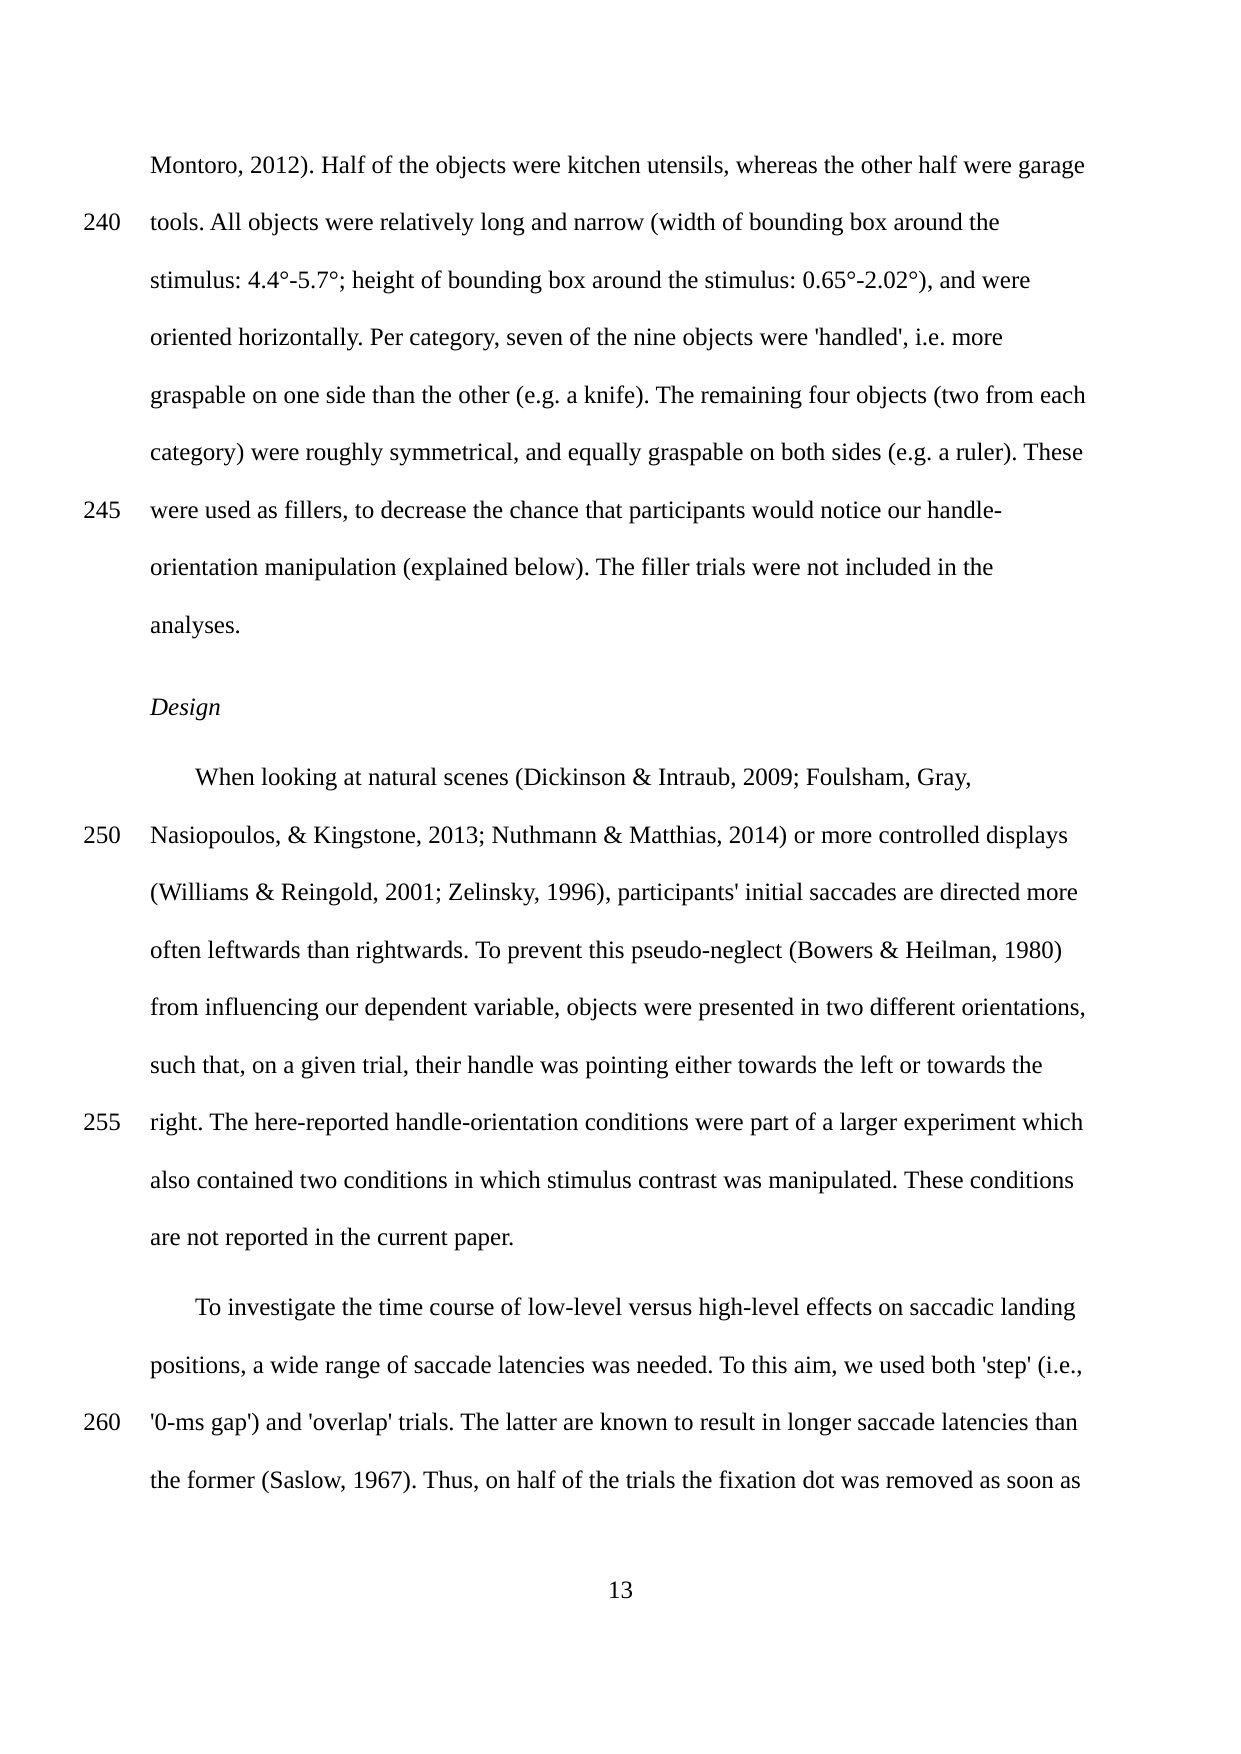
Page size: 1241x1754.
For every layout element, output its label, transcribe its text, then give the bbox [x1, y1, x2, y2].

text To investigate the time course of low-level versus high-level effects on saccadic landing positions, a wide range of saccade latencies was needed. To this aim, we used both 'step' (i.e., '0-ms gap') and 'overlap' trials. The latter are known to result in longer saccade latencies than the former (Saslow, 1967). Thus, on half of the trials the fixation dot was removed as soon as [150, 1292, 1091, 1494]
subtitle Design [150, 692, 1091, 721]
text When looking at natural scenes (Dickinson & Intraub, 2009; Foulsham, Gray, Nasiopoulos, & Kingstone, 2013; Nuthmann & Matthias, 2014) or more controlled displays (Williams & Reingold, 2001; Zelinsky, 1996), participants' initial saccades are directed more often leftwards than rightwards. To prevent this pseudo-neglect (Bowers & Heilman, 1980) from influencing our dependent variable, objects were presented in two different orientations, such that, on a given trial, their handle was pointing either towards the left or towards the right. The here-reported handle-orientation conditions were part of a larger experiment which also contained two conditions in which stimulus contrast was manipulated. These conditions are not reported in the current paper. [150, 762, 1091, 1251]
text Montoro, 2012). Half of the objects were kitchen utensils, whereas the other half were garage tools. All objects were relatively long and narrow (width of bounding box around the stimulus: 4.4°-5.7°; height of bounding box around the stimulus: 0.65°-2.02°), and were oriented horizontally. Per category, seven of the nine objects were 'handled', i.e. more graspable on one side than the other (e.g. a knife). The remaining four objects (two from each category) were roughly symmetrical, and equally graspable on both sides (e.g. a ruler). These were used as fillers, to decrease the chance that participants would notice our handle-orientation manipulation (explained below). The filler trials were not included in the analyses. [150, 150, 1091, 639]
